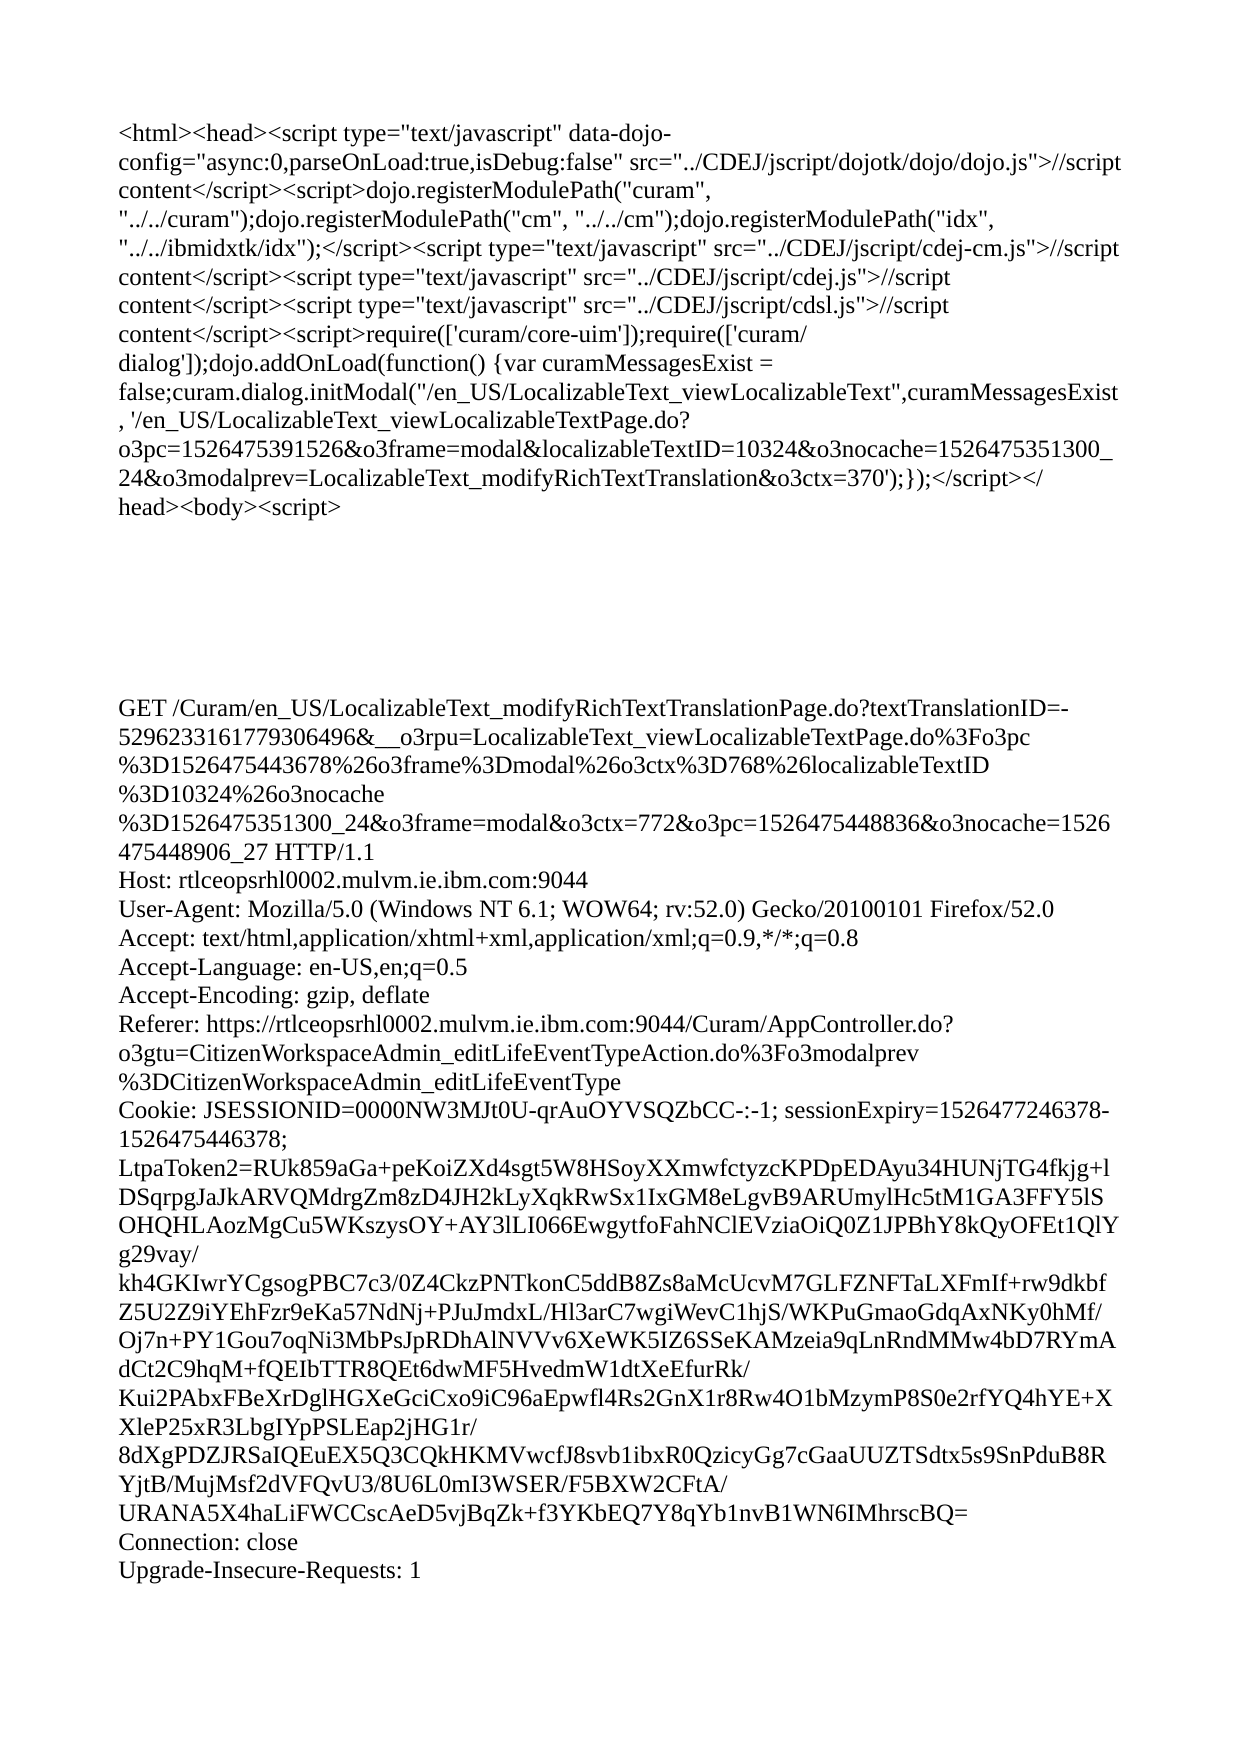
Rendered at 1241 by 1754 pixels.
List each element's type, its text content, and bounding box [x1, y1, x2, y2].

text Accept: text/html,application/xhtml+xml,application/xml;q=0.9,*/*;q=0.8 [118, 923, 1122, 952]
text User-Agent: Mozilla/5.0 (Windows NT 6.1; WOW64; rv:52.0) Gecko/20100101 Firefox/52.0 [118, 894, 1122, 923]
text <html><head><script type="text/javascript" data-dojo-config="async:0,parseOnLoad:true,isDebug:false" src="../CDEJ/jscript/dojotk/dojo/dojo.js">//script content</script><script>dojo.registerModulePath("curam", "../../curam");dojo.registerModulePath("cm", "../../cm");dojo.registerModulePath("idx", "../../ibmidxtk/idx");</script><script type="text/javascript" src="../CDEJ/jscript/cdej-cm.js">//script content</script><script type="text/javascript" src="../CDEJ/jscript/cdej.js">//script content</script><script type="text/javascript" src="../CDEJ/jscript/cdsl.js">//script content</script><script>require(['curam/core-uim']);require(['curam/dialog']);dojo.addOnLoad(function() {var curamMessagesExist = false;curam.dialog.initModal("/en_US/LocalizableText_viewLocalizableText",curamMessagesExist, '/en_US/LocalizableText_viewLocalizableTextPage.do?o3pc=1526475391526&o3frame=modal&localizableTextID=10324&o3nocache=1526475351300_24&o3modalprev=LocalizableText_modifyRichTextTranslation&o3ctx=370');});</script></head><body><script> [118, 118, 1122, 521]
text GET /Curam/en_US/LocalizableText_modifyRichTextTranslationPage.do?textTranslationID=-5296233161779306496&__o3rpu=LocalizableText_viewLocalizableTextPage.do%3Fo3pc%3D1526475443678%26o3frame%3Dmodal%26o3ctx%3D768%26localizableTextID%3D10324%26o3nocache%3D1526475351300_24&o3frame=modal&o3ctx=772&o3pc=1526475448836&o3nocache=1526475448906_27 HTTP/1.1 [118, 693, 1122, 866]
text Cookie: JSESSIONID=0000NW3MJt0U-qrAuOYVSQZbCC-:-1; sessionExpiry=1526477246378-1526475446378; LtpaToken2=RUk859aGa+peKoiZXd4sgt5W8HSoyXXmwfctyzcKPDpEDAyu34HUNjTG4fkjg+lDSqrpgJaJkARVQMdrgZm8zD4JH2kLyXqkRwSx1IxGM8eLgvB9ARUmylHc5tM1GA3FFY5lSOHQHLAozMgCu5WKszysOY+AY3lLI066EwgytfoFahNClEVziaOiQ0Z1JPBhY8kQyOFEt1QlYg29vay/kh4GKIwrYCgsogPBC7c3/0Z4CkzPNTkonC5ddB8Zs8aMcUcvM7GLFZNFTaLXFmIf+rw9dkbfZ5U2Z9iYEhFzr9eKa57NdNj+PJuJmdxL/Hl3arC7wgiWevC1hjS/WKPuGmaoGdqAxNKy0hMf/Oj7n+PY1Gou7oqNi3MbPsJpRDhAlNVVv6XeWK5IZ6SSeKAMzeia9qLnRndMMw4bD7RYmAdCt2C9hqM+fQEIbTTR8QEt6dwMF5HvedmW1dtXeEfurRk/Kui2PAbxFBeXrDglHGXeGciCxo9iC96aEpwfl4Rs2GnX1r8Rw4O1bMzymP8S0e2rfYQ4hYE+XXleP25xR3LbgIYpPSLEap2jHG1r/8dXgPDZJRSaIQEuEX5Q3CQkHKMVwcfJ8svb1ibxR0QzicyGg7cGaaUUZTSdtx5s9SnPduB8RYjtB/MujMsf2dVFQvU3/8U6L0mI3WSER/F5BXW2CFtA/URANA5X4haLiFWCCscAeD5vjBqZk+f3YKbEQ7Y8qYb1nvB1WN6IMhrscBQ= [118, 1096, 1122, 1527]
text Accept-Encoding: gzip, deflate [118, 981, 1122, 1009]
text Referer: https://rtlceopsrhl0002.mulvm.ie.ibm.com:9044/Curam/AppController.do?o3gtu=CitizenWorkspaceAdmin_editLifeEventTypeAction.do%3Fo3modalprev%3DCitizenWorkspaceAdmin_editLifeEventType [118, 1009, 1122, 1096]
text Host: rtlceopsrhl0002.mulvm.ie.ibm.com:9044 [118, 866, 1122, 894]
text Connection: close [118, 1527, 1122, 1556]
text Upgrade-Insecure-Requests: 1 [118, 1556, 1122, 1584]
text Accept-Language: en-US,en;q=0.5 [118, 952, 1122, 981]
